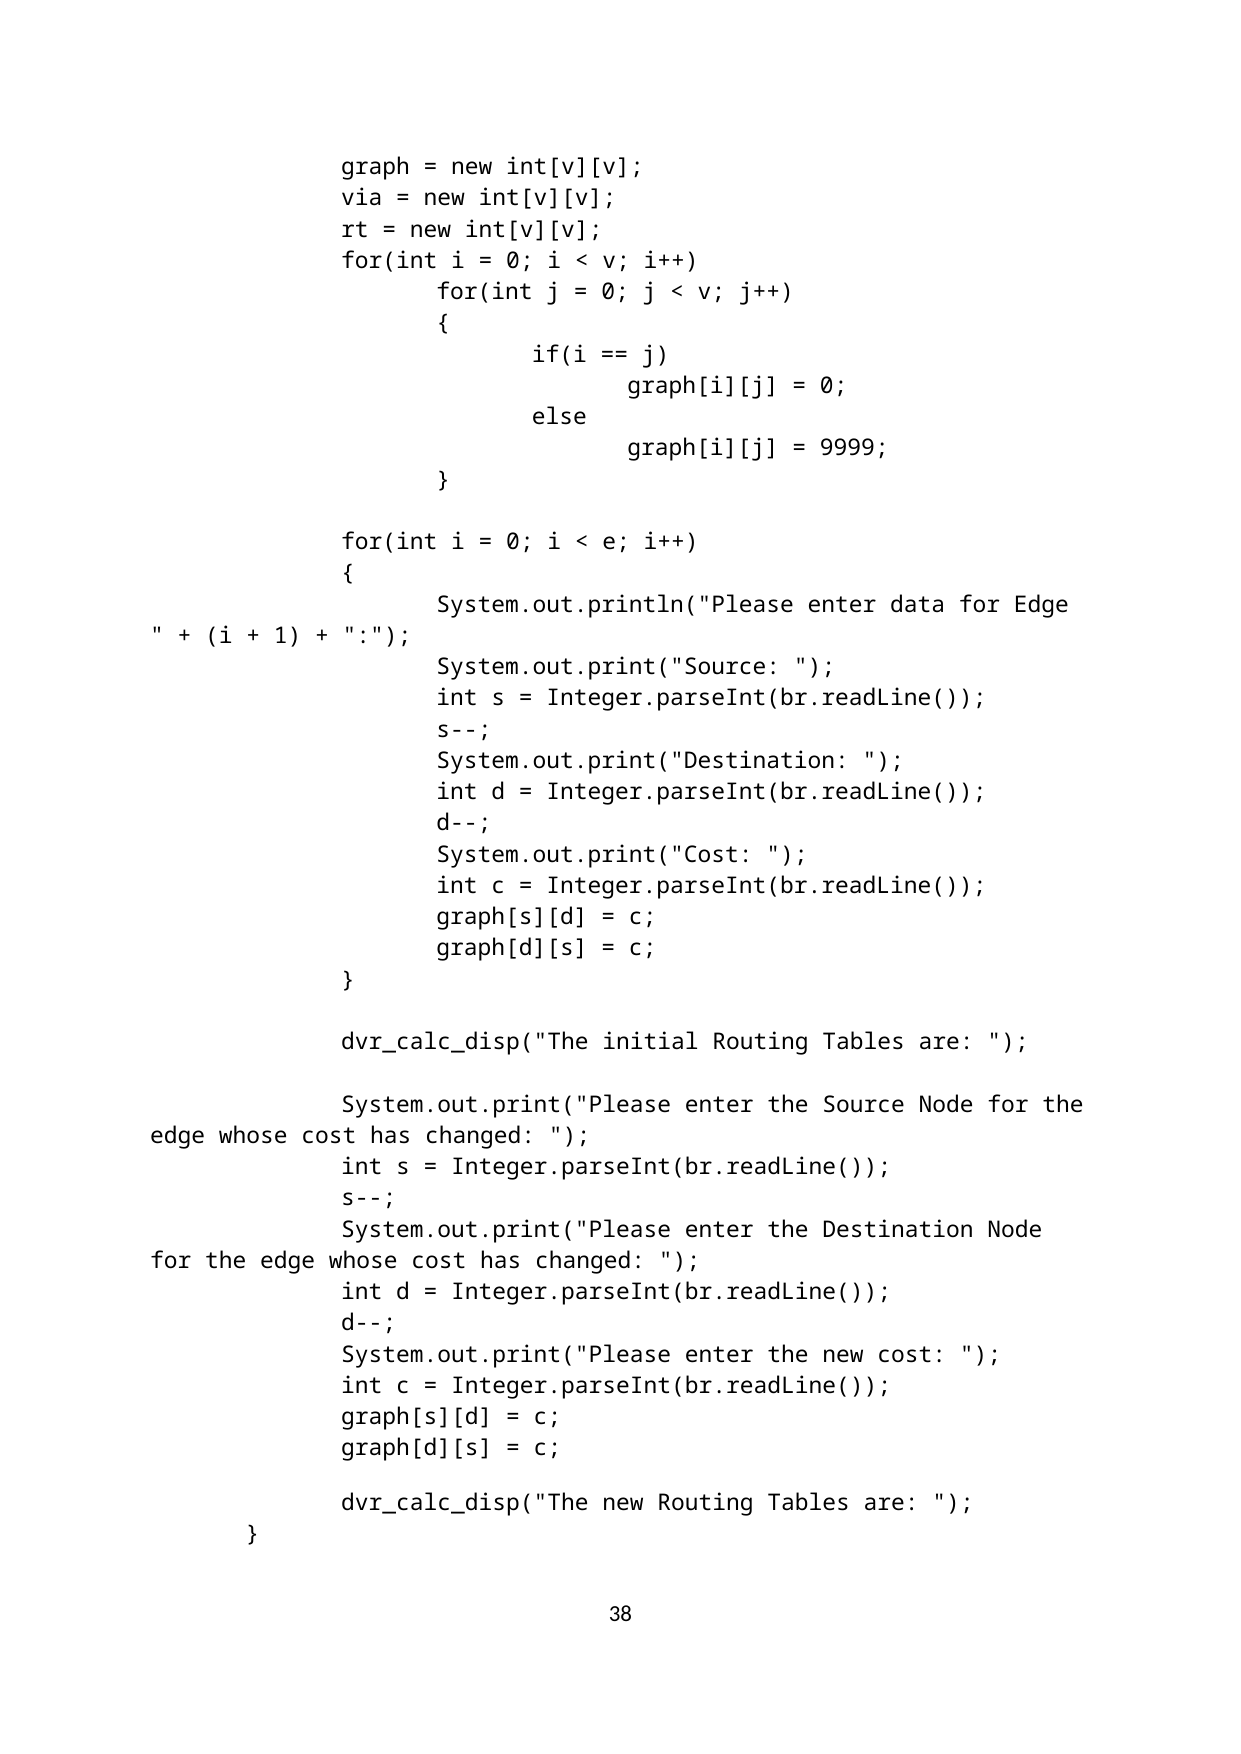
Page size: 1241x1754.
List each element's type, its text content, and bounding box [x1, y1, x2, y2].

text s--; [150, 1181, 1090, 1212]
text for(int i = 0; i < e; i++) [150, 525, 1090, 556]
text graph = new int[v][v]; [150, 150, 1090, 181]
text int s = Integer.parseInt(br.readLine()); [150, 681, 1090, 712]
text int c = Integer.parseInt(br.readLine()); [150, 1369, 1090, 1400]
text graph[i][j] = 0; [150, 369, 1090, 400]
text System.out.println("Please enter data for Edge " + (i + 1) + ":"); [150, 587, 1090, 650]
text for(int j = 0; j < v; j++) [150, 275, 1090, 306]
text { [150, 556, 1090, 587]
text } [150, 962, 1090, 994]
text dvr_calc_disp("The initial Routing Tables are: "); [150, 1025, 1090, 1056]
text graph[s][d] = c; [150, 900, 1090, 931]
text d--; [150, 806, 1090, 837]
text int c = Integer.parseInt(br.readLine()); [150, 869, 1090, 900]
text } [150, 462, 1090, 494]
text for(int i = 0; i < v; i++) [150, 244, 1090, 275]
text { [150, 306, 1090, 337]
text int d = Integer.parseInt(br.readLine()); [150, 775, 1090, 806]
text int d = Integer.parseInt(br.readLine()); [150, 1275, 1090, 1306]
text rt = new int[v][v]; [150, 212, 1090, 244]
text System.out.print("Cost: "); [150, 837, 1090, 869]
text } [150, 1517, 1090, 1549]
text System.out.print("Please enter the Source Node for the edge whose cost has changed: "); [150, 1087, 1090, 1150]
text System.out.print("Please enter the Destination Node for the edge whose cost has changed: "); [150, 1212, 1090, 1275]
text else [150, 400, 1090, 431]
text graph[d][s] = c; [150, 1431, 1090, 1462]
text System.out.print("Destination: "); [150, 744, 1090, 775]
text via = new int[v][v]; [150, 181, 1090, 212]
text System.out.print("Source: "); [150, 650, 1090, 681]
text graph[d][s] = c; [150, 931, 1090, 962]
text s--; [150, 712, 1090, 744]
text System.out.print("Please enter the new cost: "); [150, 1337, 1090, 1369]
text graph[i][j] = 9999; [150, 431, 1090, 462]
text d--; [150, 1306, 1090, 1337]
text graph[s][d] = c; [150, 1400, 1090, 1431]
text dvr_calc_disp("The new Routing Tables are: "); [150, 1486, 1090, 1517]
text int s = Integer.parseInt(br.readLine()); [150, 1150, 1090, 1181]
text if(i == j) [150, 337, 1090, 369]
